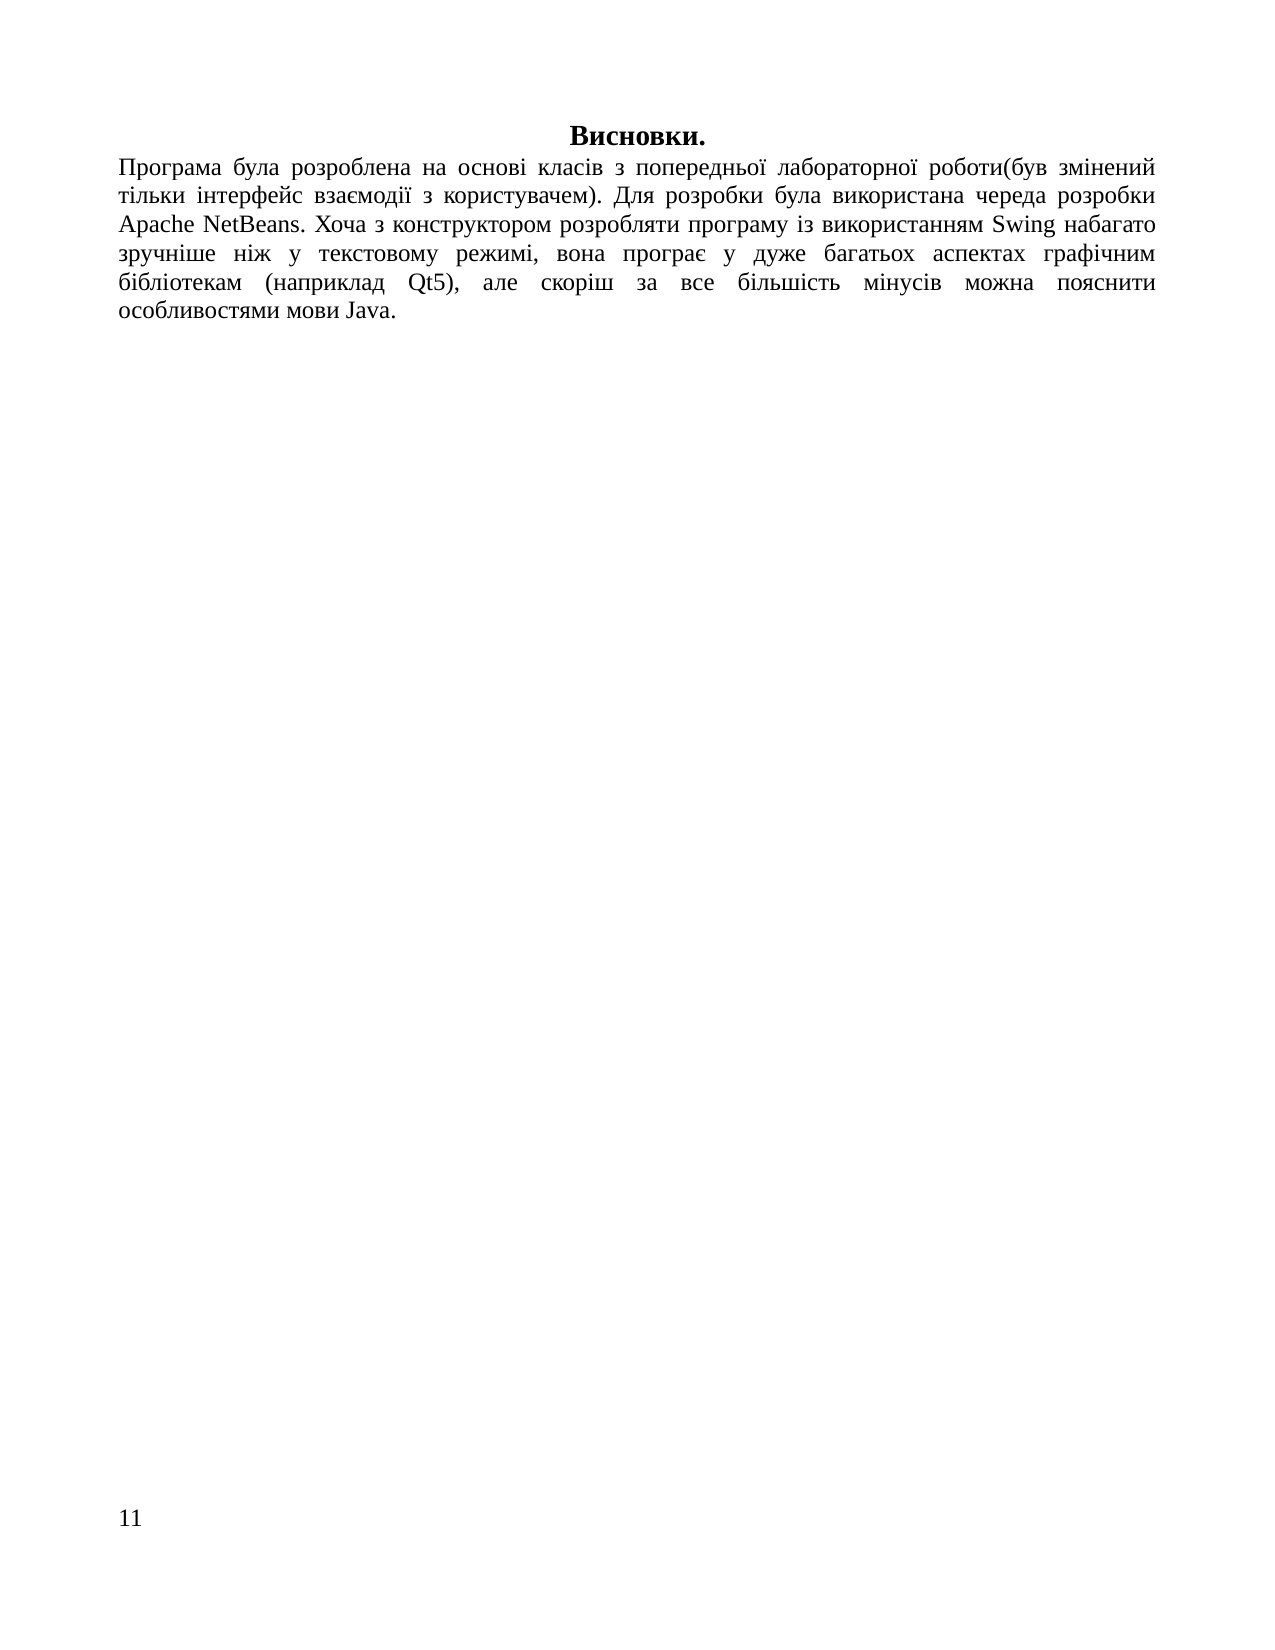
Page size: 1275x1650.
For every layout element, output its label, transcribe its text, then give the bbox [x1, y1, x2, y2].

text Програма була розроблена на основі класів з попередньої лабораторної роботи(був змінений тільки інтерфейс взаємодії з користувачем). Для розробки була використана череда розробки Apache NetBeans. Хоча з конструктором розробляти програму із використанням Swing набагато зручніше ніж у текстовому режимі, вона програє у дуже багатьох аспектах графічним бібліотекам (наприклад Qt5), але скоріш за все більшість мінусів можна пояснити особливостями мови Java. [118, 152, 1157, 324]
text Висновки. [118, 118, 1157, 152]
